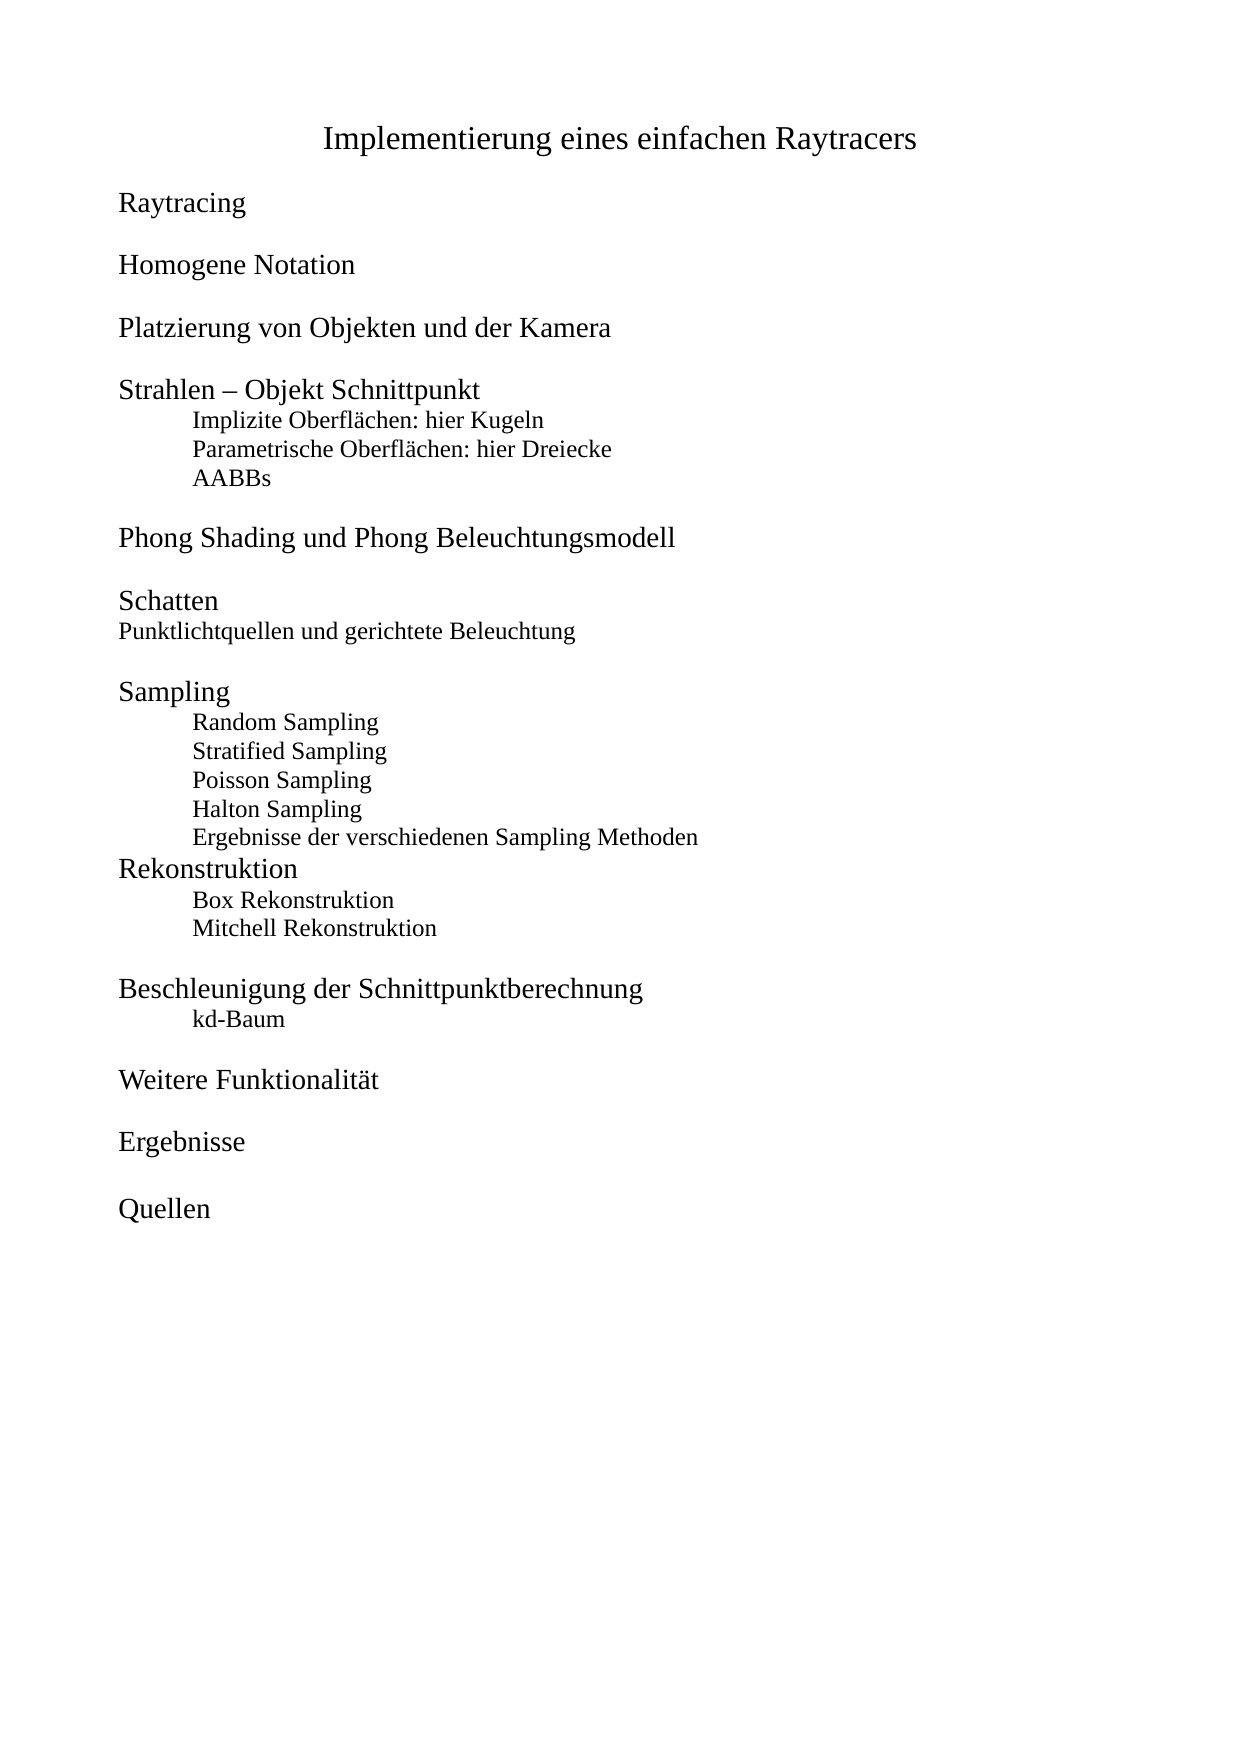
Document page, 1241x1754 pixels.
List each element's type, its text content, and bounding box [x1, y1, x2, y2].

text Rekonstruktion [118, 851, 1122, 885]
text Sampling [118, 674, 1122, 707]
text kd-Baum [118, 1004, 1122, 1033]
text Ergebnisse der verschiedenen Sampling Methoden [192, 822, 1122, 851]
text Random Sampling [192, 707, 1122, 736]
text Ergebnisse [118, 1124, 1122, 1158]
text Schatten [118, 583, 1122, 616]
text Punktlichtquellen und gerichtete Beleuchtung [118, 616, 1122, 645]
text Phong Shading und Phong Beleuchtungsmodell [118, 521, 1122, 554]
text Box Rekonstruktion [192, 885, 1122, 913]
text Strahlen – Objekt Schnittpunkt [118, 372, 1122, 406]
text Raytracing [118, 185, 1122, 219]
text AABBs [118, 463, 1122, 492]
text Implementierung eines einfachen Raytracers [118, 118, 1122, 156]
text Halton Sampling [192, 794, 1122, 822]
text Homogene Notation [118, 247, 1122, 281]
text Parametrische Oberflächen: hier Dreiecke [118, 434, 1122, 463]
text Stratified Sampling [192, 736, 1122, 765]
text Poisson Sampling [192, 765, 1122, 794]
text Weitere Funktionalität [118, 1062, 1122, 1096]
text Mitchell Rekonstruktion [192, 913, 1122, 942]
text Implizite Oberflächen: hier Kugeln [118, 406, 1122, 434]
text Quellen [118, 1191, 1122, 1225]
text Beschleunigung der Schnittpunktberechnung [118, 971, 1122, 1004]
text Platzierung von Objekten und der Kamera [118, 310, 1122, 343]
